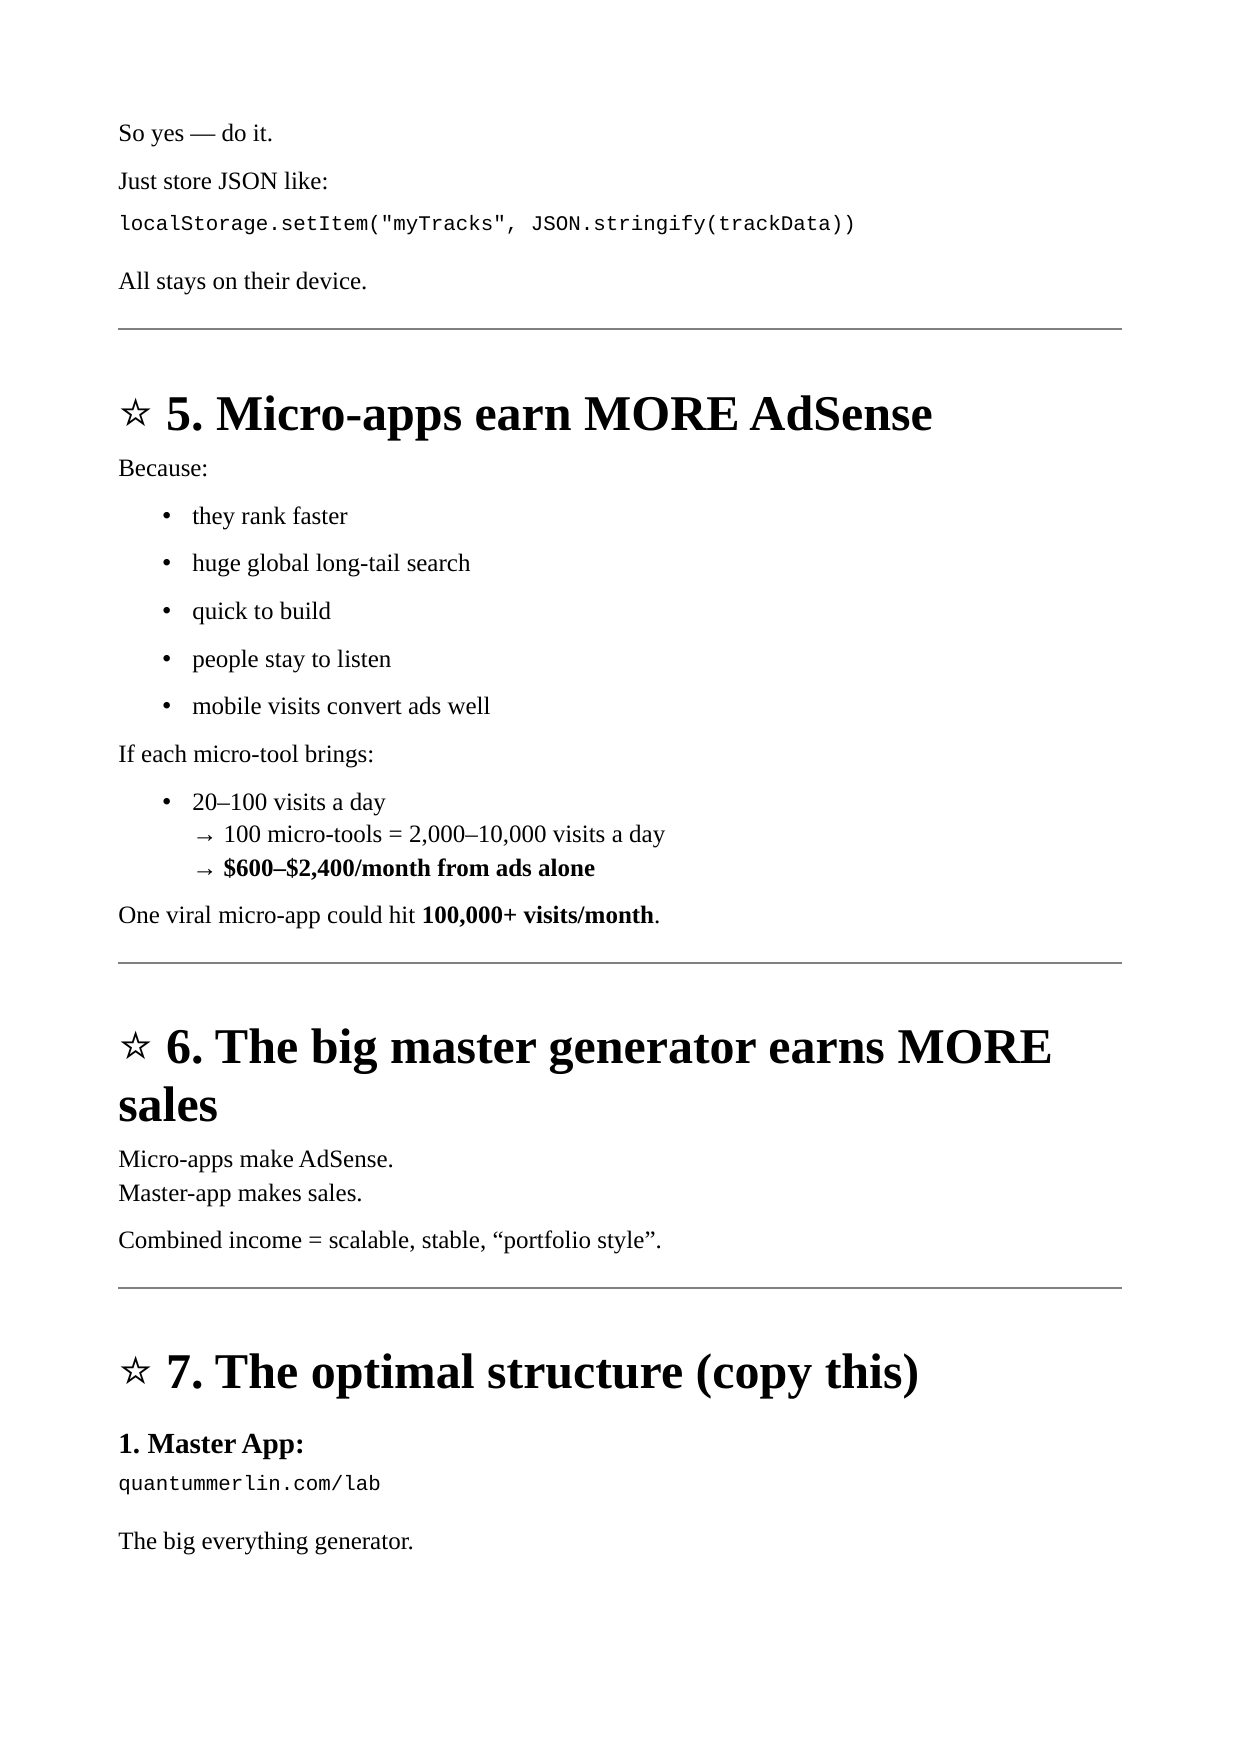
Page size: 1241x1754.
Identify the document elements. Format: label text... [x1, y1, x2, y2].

text One viral micro-app could hit 100,000+ visits/month. [118, 900, 1122, 929]
text localStorage.setItem("myTracks", JSON.stringify(trackData)) [118, 213, 1122, 237]
text So yes — do it. [118, 118, 1122, 147]
text Micro-apps make AdSense. Master-app makes sales. [118, 1144, 1122, 1206]
subtitle ⭐ 7. The optimal structure (copy this) [118, 1342, 1122, 1399]
list 20–100 visits a day → 100 micro-tools = 2,000–10,000 visits a day → $600–$2,400/month from ads alone [162, 787, 1122, 881]
subtitle ⭐ 6. The big master generator earns MORE sales [118, 1017, 1122, 1132]
text The big everything generator. [118, 1526, 1122, 1554]
text quantummerlin.com/lab [118, 1473, 1122, 1496]
subtitle 1. Master App: [118, 1427, 1122, 1460]
text If each micro-tool brings: [118, 739, 1122, 768]
list people stay to listen [162, 644, 1122, 672]
text Combined income = scalable, stable, “portfolio style”. [118, 1225, 1122, 1254]
list huge global long-tail search [162, 548, 1122, 577]
subtitle ⭐ 5. Micro-apps earn MORE AdSense [118, 383, 1122, 441]
text All stays on their device. [118, 266, 1122, 295]
list quick to build [162, 596, 1122, 625]
text Because: [118, 453, 1122, 482]
text Just store JSON like: [118, 166, 1122, 194]
list mobile visits convert ads well [162, 691, 1122, 720]
list they rank faster [162, 501, 1122, 530]
